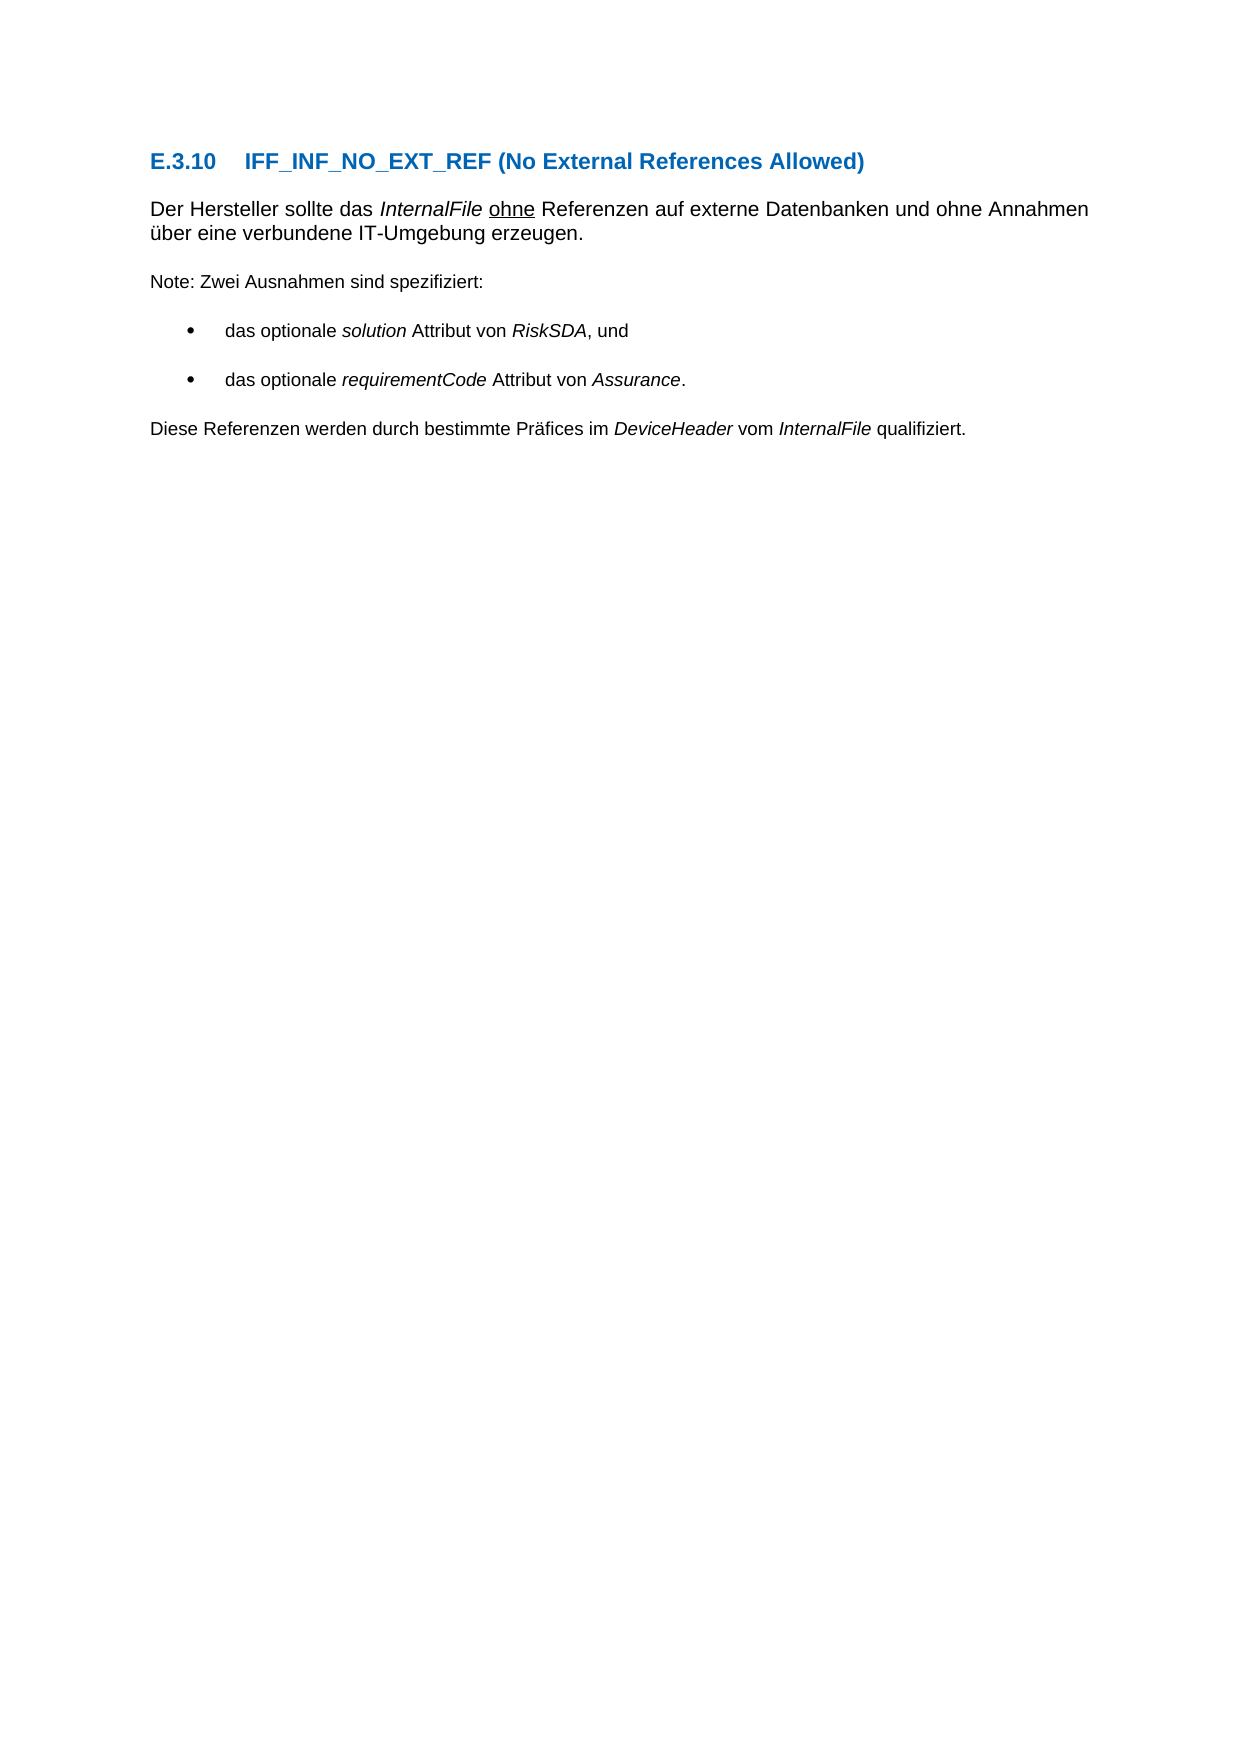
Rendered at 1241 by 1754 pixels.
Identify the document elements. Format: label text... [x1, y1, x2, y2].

text Der Hersteller sollte das InternalFile ohne Referenzen auf externe Datenbanken und ohne Annahmen über eine verbundene IT-Umgebung erzeugen. [150, 197, 1090, 245]
list das optionale requirementCode Attribut von Assurance. [187, 368, 1090, 392]
text Diese Referenzen werden durch bestimmte Präfices im DeviceHeader vom InternalFile qualifiziert. [150, 417, 1090, 441]
text Note: Zwei Ausnahmen sind spezifiziert: [150, 270, 1090, 294]
subtitle IFF_INF_NO_EXT_REF (No External References Allowed) [150, 150, 1090, 174]
list das optionale solution Attribut von RiskSDA, und [187, 319, 1090, 343]
